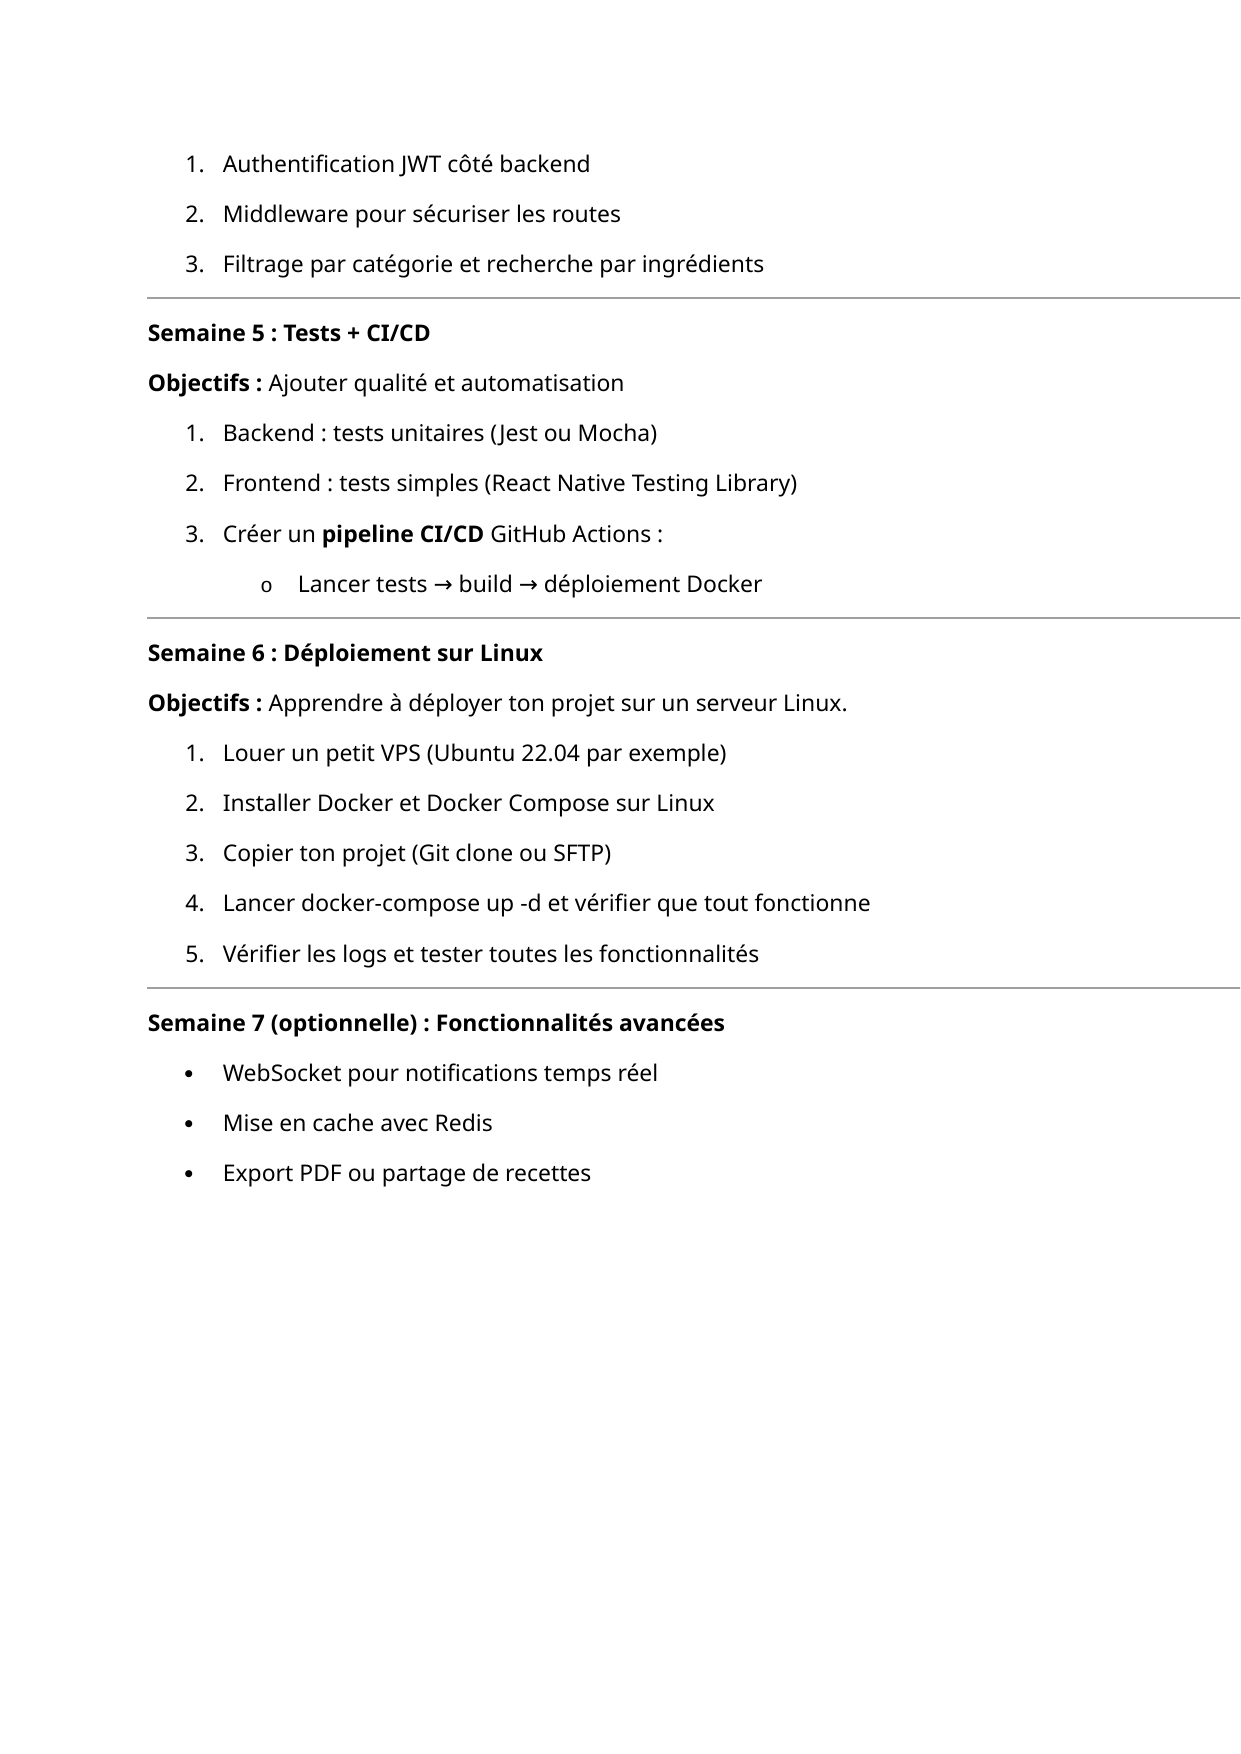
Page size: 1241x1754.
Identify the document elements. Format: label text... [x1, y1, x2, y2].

list Frontend : tests simples (React Native Testing Library) [185, 467, 1093, 499]
list Filtrage par catégorie et recherche par ingrédients [185, 248, 1093, 279]
text Objectifs : Apprendre à déployer ton projet sur un serveur Linux. [148, 687, 1093, 718]
text Semaine 7 (optionnelle) : Fonctionnalités avancées [148, 1007, 1093, 1038]
list Mise en cache avec Redis [185, 1107, 1093, 1138]
list Installer Docker et Docker Compose sur Linux [185, 787, 1093, 818]
list Backend : tests unitaires (Jest ou Mocha) [185, 417, 1093, 448]
list Authentification JWT côté backend [185, 148, 1093, 179]
text Objectifs : Ajouter qualité et automatisation [148, 367, 1093, 398]
list Louer un petit VPS (Ubuntu 22.04 par exemple) [185, 737, 1093, 768]
list Copier ton projet (Git clone ou SFTP) [185, 837, 1093, 868]
list WebSocket pour notifications temps réel [185, 1057, 1093, 1088]
list Vérifier les logs et tester toutes les fonctionnalités [185, 937, 1093, 969]
text Semaine 6 : Déploiement sur Linux [148, 637, 1093, 668]
list Export PDF ou partage de recettes [185, 1157, 1093, 1188]
list Créer un pipeline CI/CD GitHub Actions : [185, 517, 1093, 549]
list Middleware pour sécuriser les routes [185, 198, 1093, 229]
list Lancer tests → build → déploiement Docker [260, 568, 1093, 599]
list Lancer docker-compose up -d et vérifier que tout fonctionne [185, 887, 1093, 919]
text Semaine 5 : Tests + CI/CD [148, 317, 1093, 348]
